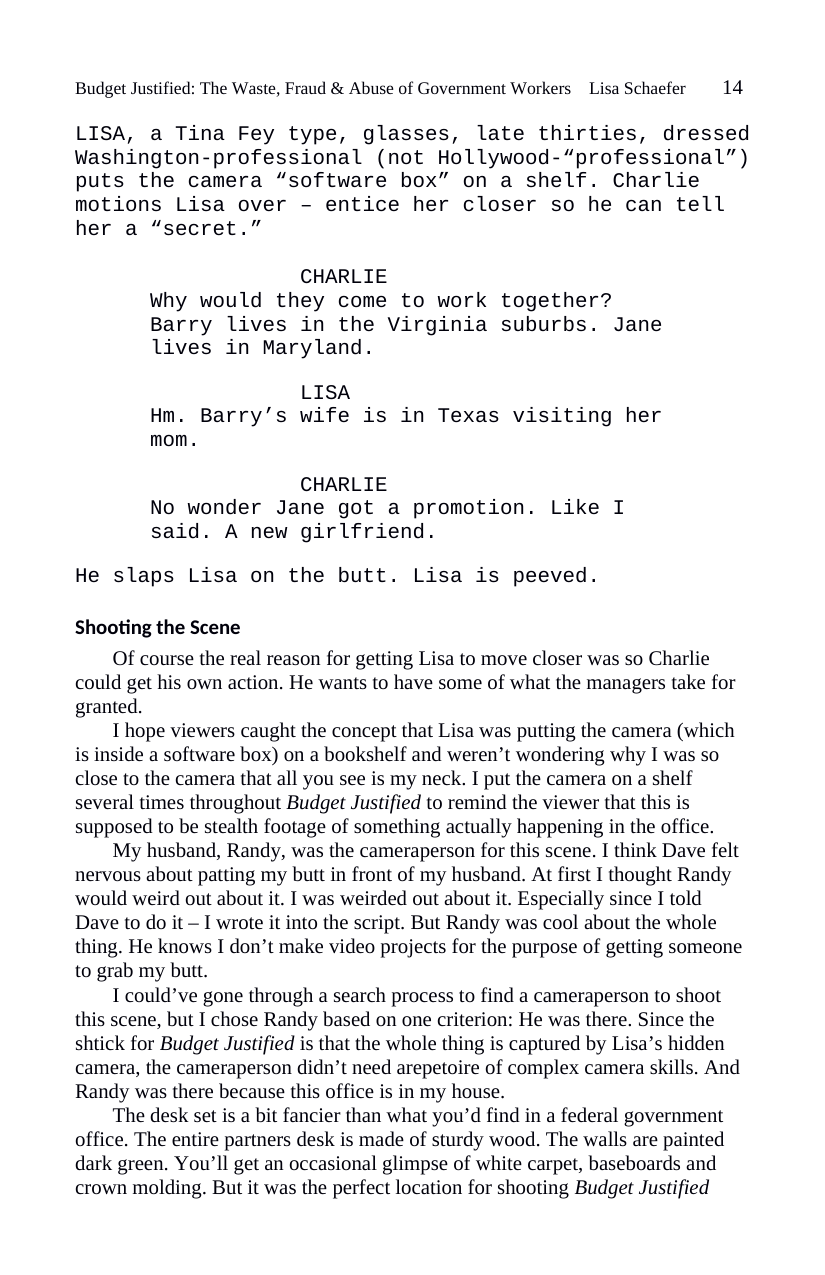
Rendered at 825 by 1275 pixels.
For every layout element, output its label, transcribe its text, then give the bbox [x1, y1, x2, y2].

text LISA [75, 382, 750, 405]
text CHARLIE [75, 473, 750, 497]
text CHARLIE [75, 266, 750, 290]
subtitle Shooting the Scene [75, 614, 750, 639]
text My husband, Randy, was the cameraperson for this scene. I think Dave felt nervous about patting my butt in front of my husband. At first I thought Randy would weird out about it. I was weirded out about it. Especially since I told Dave to do it – I wrote it into the script. But Randy was cool about the whole thing. He knows I don’t make video projects for the purpose of getting someone to grab my butt. [75, 838, 750, 982]
text No wonder Jane got a promotion. Like I said. A new girlfriend. [150, 497, 675, 544]
text Why would they come to work together? Barry lives in the Virginia suburbs. Jane lives in Maryland. [150, 290, 675, 361]
text The desk set is a bit fancier than what you’d find in a federal government office. The entire partners desk is made of sturdy wood. The walls are painted dark green. You’ll get an occasional glimpse of white carpet, baseboards and crown molding. But it was the perfect location for shooting Budget Justified [75, 1103, 750, 1199]
text LISA, a Tina Fey type, glasses, late thirties, dressed Washington-professional (not Hollywood-“professional”) puts the camera “software box” on a shelf. Charlie motions Lisa over – entice her closer so he can tell her a “secret.” [75, 123, 750, 241]
text Of course the real reason for getting Lisa to move closer was so Charlie could get his own action. He wants to have some of what the managers take for granted. [75, 646, 750, 718]
text I could’ve gone through a search process to find a cameraperson to shoot this scene, but I chose Randy based on one criterion: He was there. Since the shtick for Budget Justified is that the whole thing is captured by Lisa’s hidden camera, the cameraperson didn’t need arepetoire of complex camera skills. And Randy was there because this office is in my house. [75, 982, 750, 1103]
text I hope viewers caught the concept that Lisa was putting the camera (which is inside a software box) on a bookshelf and weren’t wondering why I was so close to the camera that all you see is my neck. I put the camera on a shelf several times throughout Budget Justified to remind the viewer that this is supposed to be stealth footage of something actually happening in the office. [75, 718, 750, 838]
text Hm. Barry’s wife is in Texas visiting her mom. [150, 405, 675, 453]
text He slaps Lisa on the butt. Lisa is peeved. [75, 565, 750, 589]
